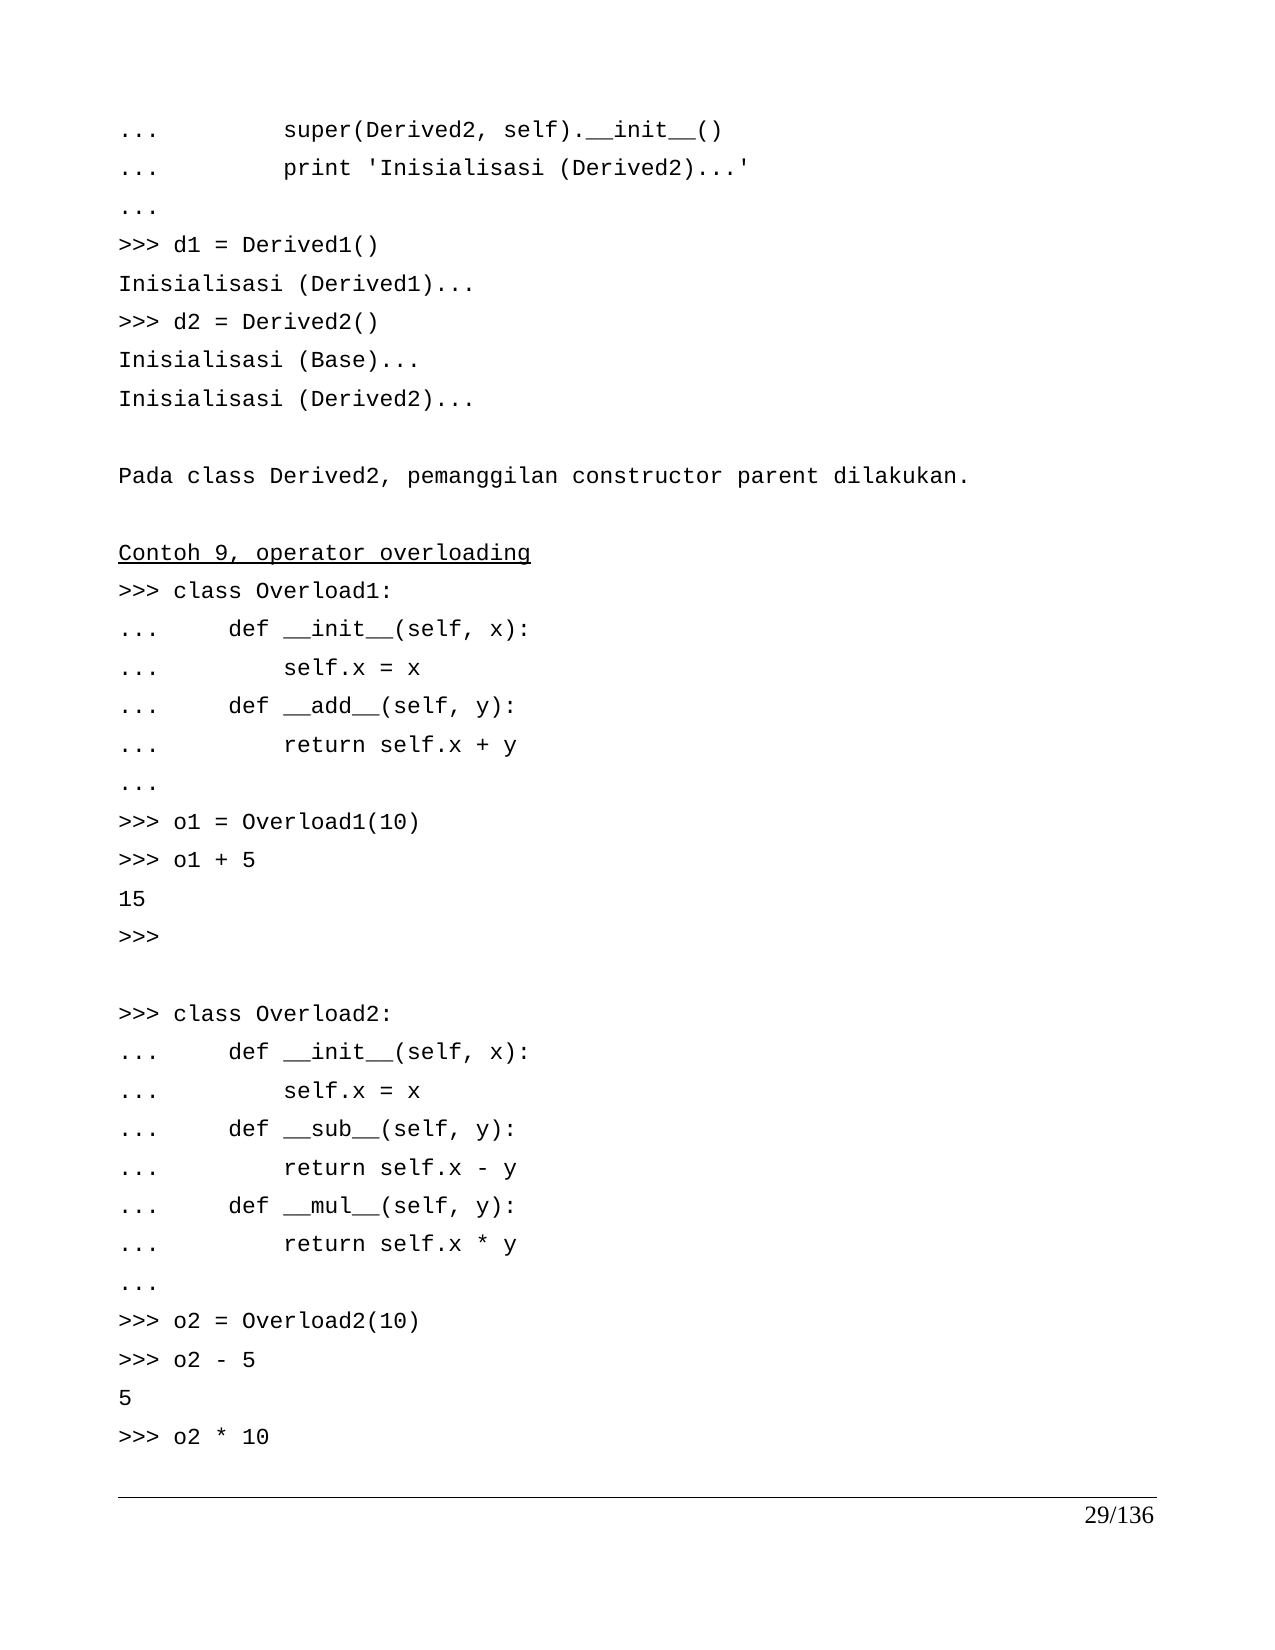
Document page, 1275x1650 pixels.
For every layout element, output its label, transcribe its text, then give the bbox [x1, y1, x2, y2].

text >>> class Overload1: [118, 579, 1157, 605]
text ... def __init__(self, x): [118, 618, 1157, 644]
text ... [118, 195, 1157, 221]
text ... [118, 1271, 1157, 1297]
text >>> d2 = Derived2() [118, 310, 1157, 336]
text ... return self.x * y [118, 1233, 1157, 1259]
text >>> o2 - 5 [118, 1348, 1157, 1374]
text >>> o2 * 10 [118, 1425, 1157, 1451]
text ... def __sub__(self, y): [118, 1117, 1157, 1143]
text ... self.x = x [118, 656, 1157, 682]
text Inisialisasi (Base)... [118, 349, 1157, 375]
text Pada class Derived2, pemanggilan constructor parent dilakukan. [118, 464, 1157, 490]
text >>> class Overload2: [118, 1002, 1157, 1028]
text ... def __add__(self, y): [118, 695, 1157, 721]
text 5 [118, 1387, 1157, 1412]
text ... [118, 772, 1157, 797]
text Contoh 9, operator overloading [118, 541, 1157, 567]
text ... def __init__(self, x): [118, 1041, 1157, 1067]
text ... print 'Inisialisasi (Derived2)...' [118, 157, 1157, 182]
text 15 [118, 887, 1157, 913]
text >>> d1 = Derived1() [118, 233, 1157, 259]
text >>> o1 = Overload1(10) [118, 810, 1157, 836]
text ... return self.x + y [118, 733, 1157, 759]
text >>> [118, 925, 1157, 951]
text ... def __mul__(self, y): [118, 1194, 1157, 1220]
text >>> o1 + 5 [118, 848, 1157, 874]
text >>> o2 = Overload2(10) [118, 1310, 1157, 1336]
text Inisialisasi (Derived2)... [118, 387, 1157, 413]
text ... super(Derived2, self).__init__() [118, 118, 1157, 144]
text ... return self.x - y [118, 1156, 1157, 1182]
text ... self.x = x [118, 1079, 1157, 1105]
text Inisialisasi (Derived1)... [118, 272, 1157, 298]
